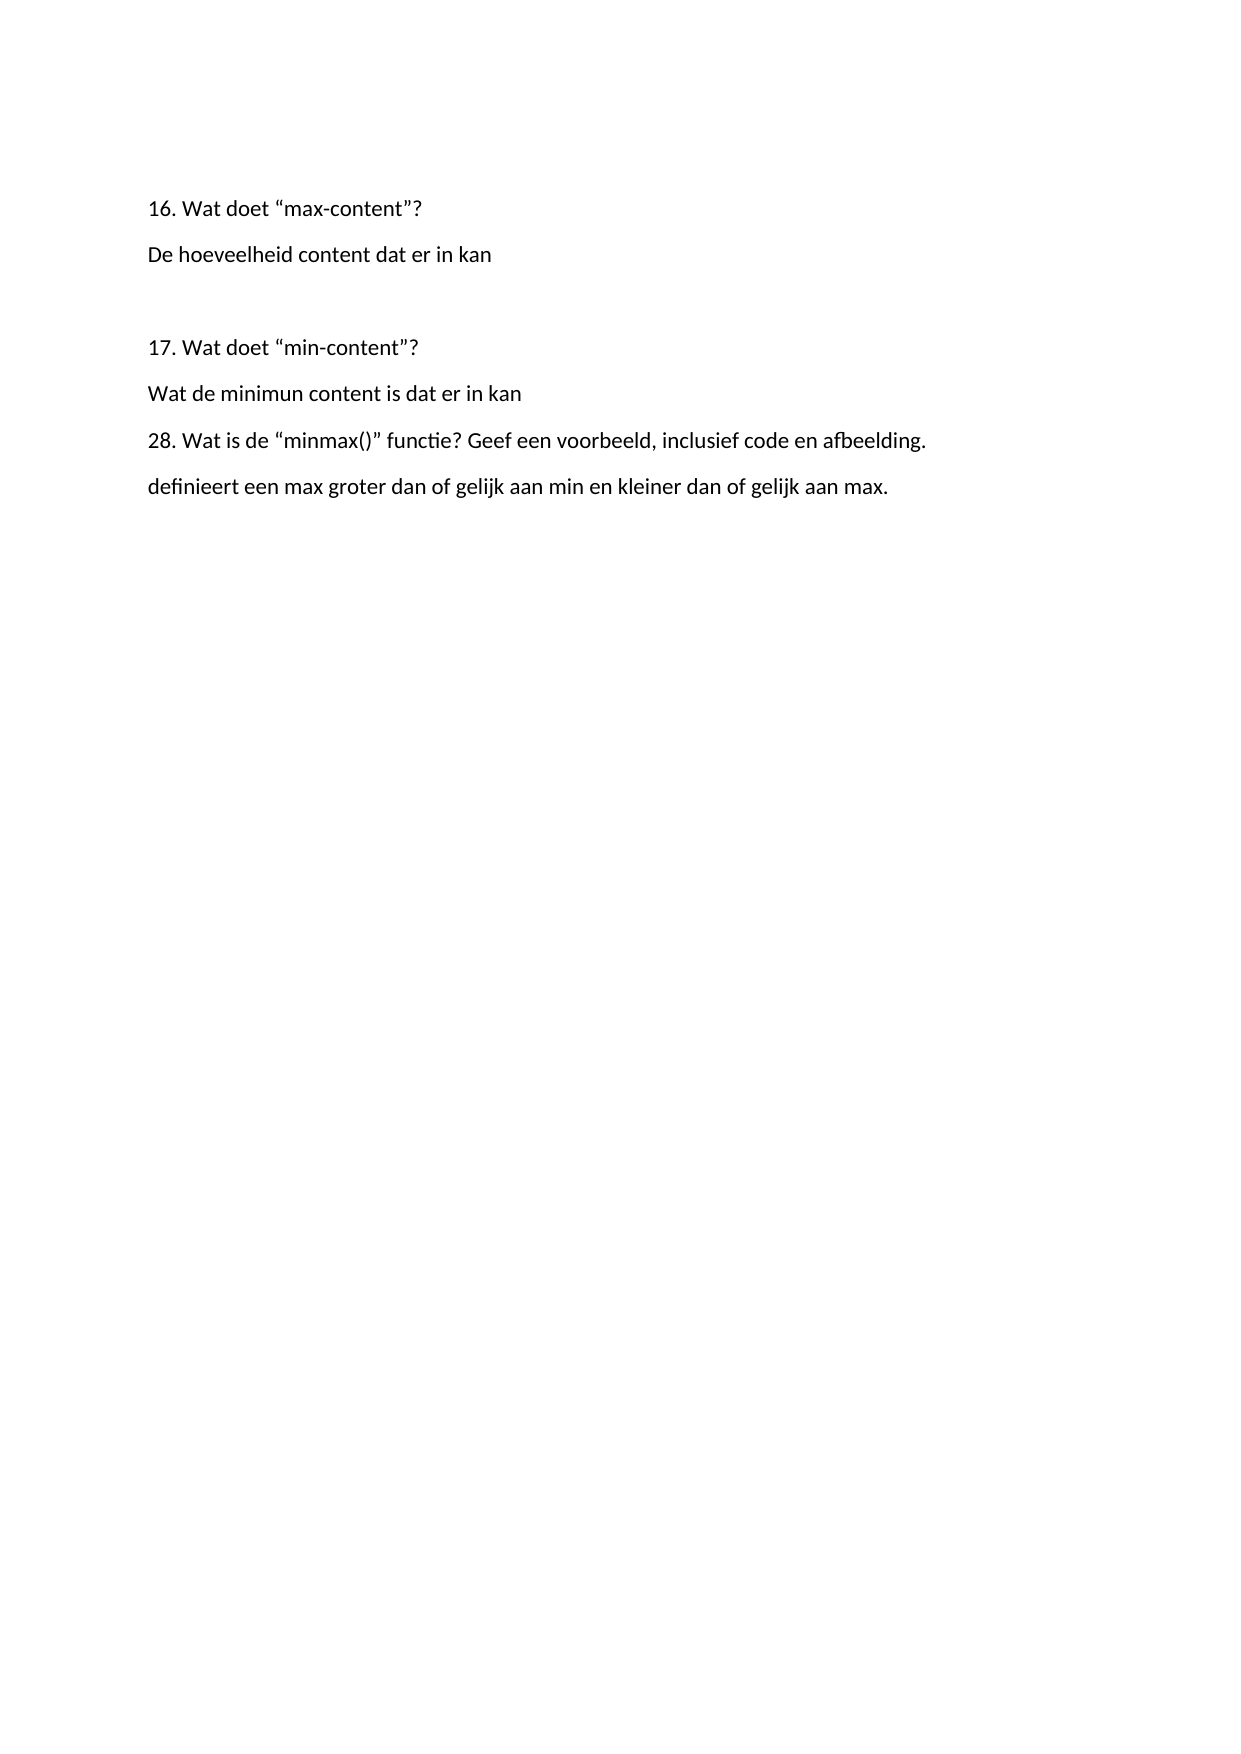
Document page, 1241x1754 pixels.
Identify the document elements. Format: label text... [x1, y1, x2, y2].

text 16. Wat doet “max-content”? [148, 194, 1093, 222]
text definieert een max groter dan of gelijk aan min en kleiner dan of gelijk aan max. [148, 472, 1093, 500]
text De hoeveelheid content dat er in kan [148, 240, 1093, 268]
text Wat de minimun content is dat er in kan [148, 379, 1093, 407]
text 17. Wat doet “min-content”? [148, 333, 1093, 361]
text 28. Wat is de “minmax()” functie? Geef een voorbeeld, inclusief code en afbeelding. [148, 426, 1093, 454]
